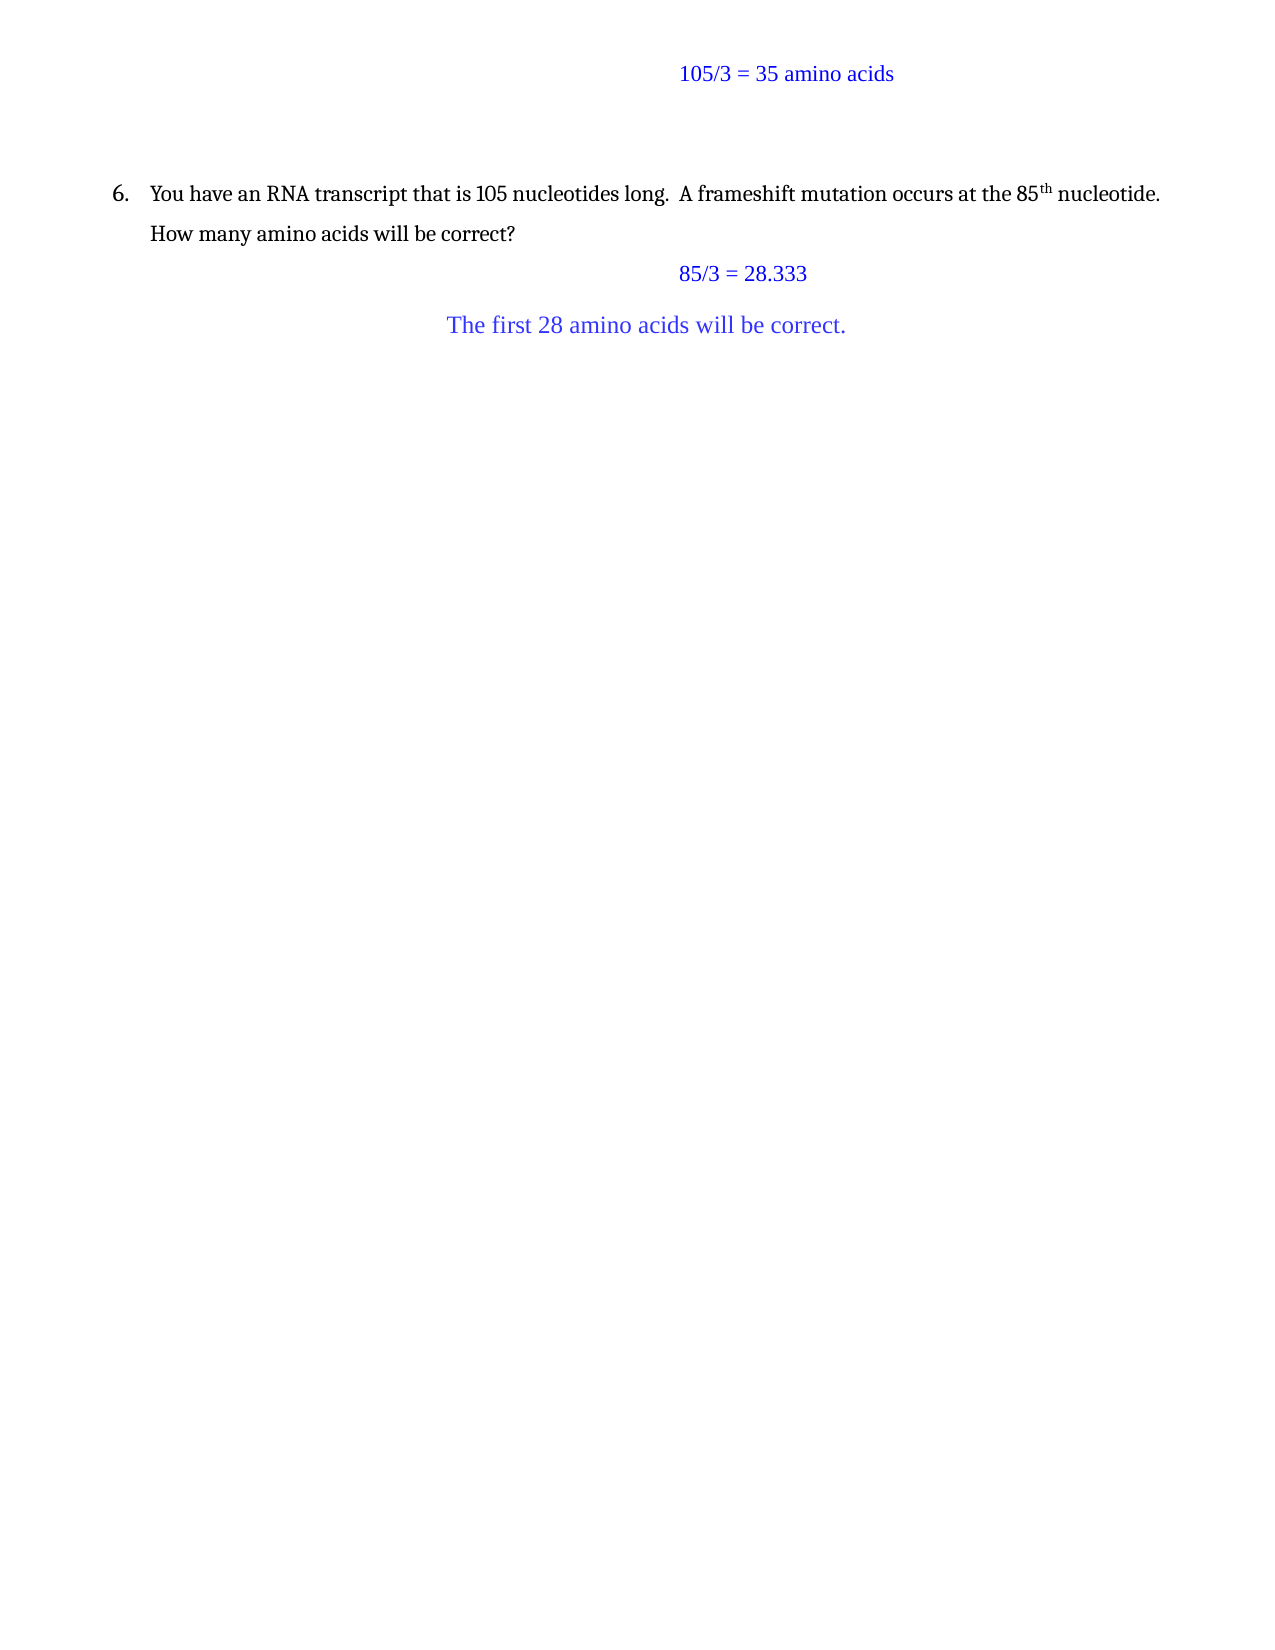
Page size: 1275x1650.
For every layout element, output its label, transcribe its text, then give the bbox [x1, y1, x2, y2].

text 105/3 = 35 amino acids [75, 60, 1200, 86]
text The first 28 amino acids will be correct. [446, 310, 866, 339]
list You have an RNA transcript that is 105 nucleotides long. A frameshift mutation occurs at the 85th nucleotide. How many amino acids will be correct? [112, 178, 1200, 247]
text 85/3 = 28.333 [75, 260, 1200, 286]
